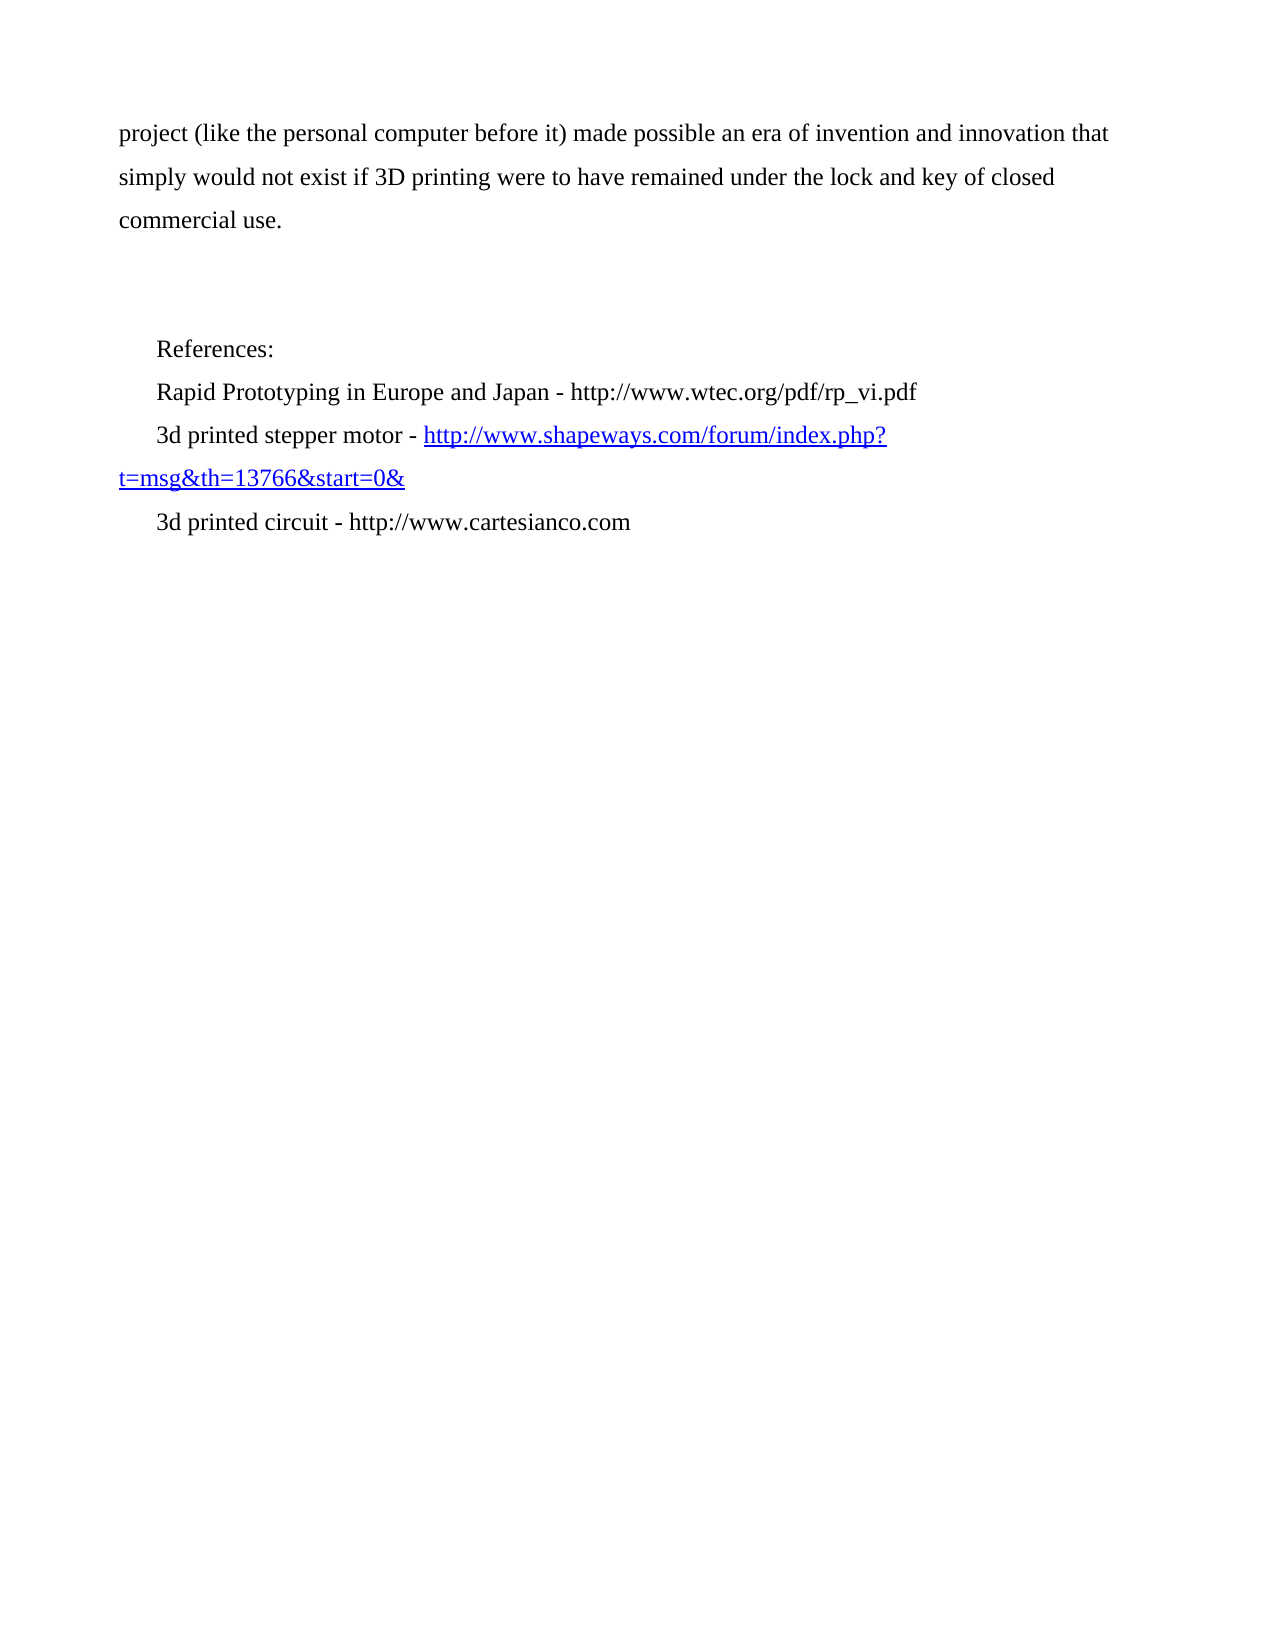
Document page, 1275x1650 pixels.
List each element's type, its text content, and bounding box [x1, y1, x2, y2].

text 3d printed stepper motor - http://www.shapeways.com/forum/index.php?t=msg&th=13766&start=0& [118, 420, 1156, 492]
text References: [118, 334, 1156, 363]
text project (like the personal computer before it) made possible an era of invention and innovation that simply would not exist if 3D printing were to have remained under the lock and key of closed commercial use. [118, 118, 1156, 233]
text Rapid Prototyping in Europe and Japan - http://www.wtec.org/pdf/rp_vi.pdf [118, 377, 1156, 406]
text 3d printed circuit - http://www.cartesianco.com [118, 507, 1156, 535]
